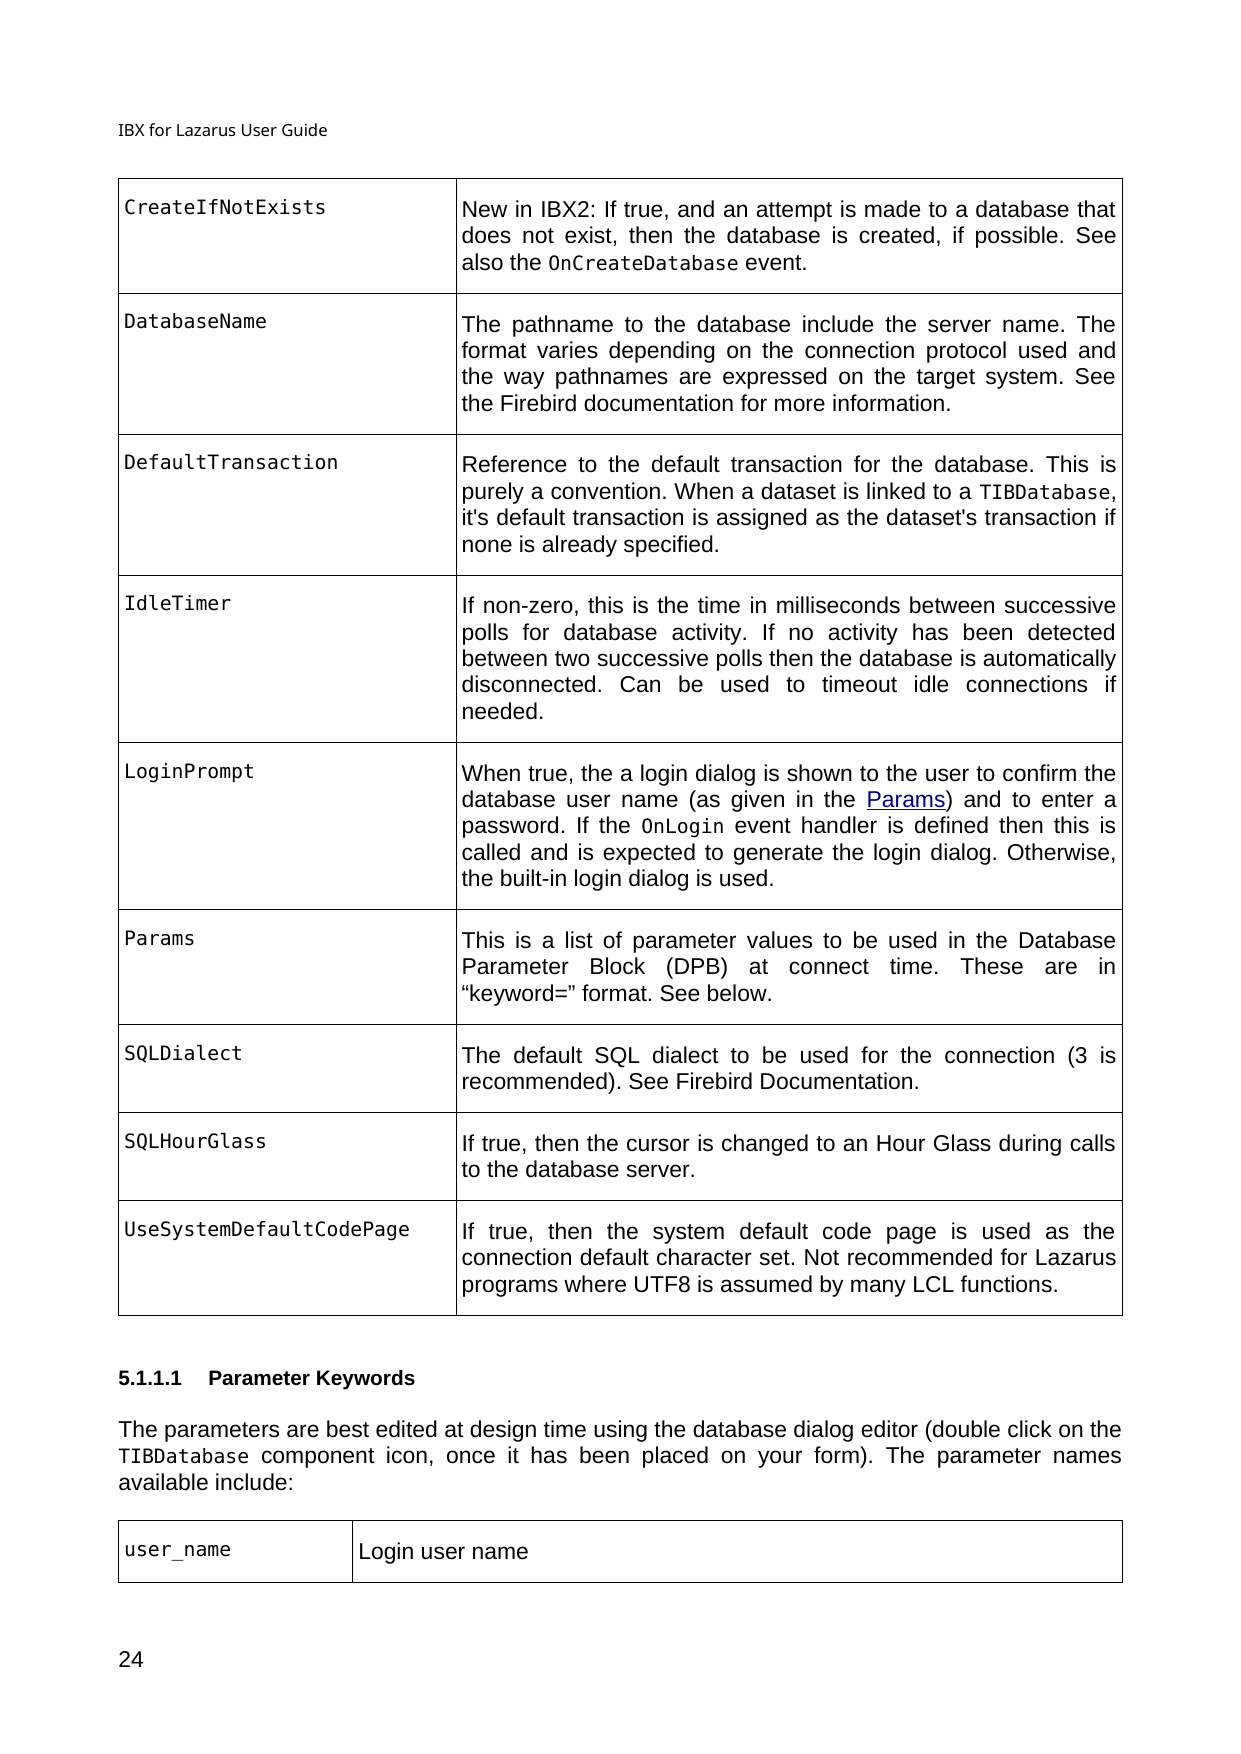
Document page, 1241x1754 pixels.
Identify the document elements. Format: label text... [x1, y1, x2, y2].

table_cell If true, then the system default code page is used as the connection default character set. Not recommended for Lazarus programs where UTF8 is assumed by many LCL functions. [457, 1201, 1122, 1315]
table_cell LoginPrompt [119, 743, 456, 909]
text The parameters are best edited at design time using the database dialog editor (double click on the TIBDatabase component icon, once it has been placed on your form). The parameter names available include: [118, 1416, 1122, 1495]
table_cell Reference to the default transaction for the database. This is purely a convention. When a dataset is linked to a TIBDatabase, it's default transaction is assigned as the dataset's transaction if none is already specified. [457, 435, 1122, 574]
table_header user_name [119, 1521, 352, 1582]
table_cell DatabaseName [119, 294, 456, 434]
subtitle Parameter Keywords [118, 1366, 1122, 1390]
table_cell The pathname to the database include the server name. The format varies depending on the connection protocol used and the way pathnames are expressed on the target system. See the Firebird documentation for more information. [457, 294, 1122, 434]
table_cell SQLDialect [119, 1025, 456, 1112]
table_cell SQLHourGlass [119, 1113, 456, 1200]
table_cell New in IBX2: If true, and an attempt is made to a database that does not exist, then the database is created, if possible. See also the OnCreateDatabase event. [457, 179, 1122, 293]
table_cell The default SQL dialect to be used for the connection (3 is recommended). See Firebird Documentation. [457, 1025, 1122, 1112]
table_header Login user name [353, 1521, 1122, 1582]
table_cell IdleTimer [119, 576, 456, 742]
table_cell Params [119, 910, 456, 1024]
table_cell CreateIfNotExists [119, 179, 456, 293]
table_cell UseSystemDefaultCodePage [119, 1201, 456, 1315]
table_cell If true, then the cursor is changed to an Hour Glass during calls to the database server. [457, 1113, 1122, 1200]
table_cell When true, the a login dialog is shown to the user to confirm the database user name (as given in the Params) and to enter a password. If the OnLogin event handler is defined then this is called and is expected to generate the login dialog. Otherwise, the built-in login dialog is used. [457, 743, 1122, 909]
table_cell This is a list of parameter values to be used in the Database Parameter Block (DPB) at connect time. These are in “keyword=” format. See below. [457, 910, 1122, 1024]
table_cell If non-zero, this is the time in milliseconds between successive polls for database activity. If no activity has been detected between two successive polls then the database is automatically disconnected. Can be used to timeout idle connections if needed. [457, 576, 1122, 742]
table_cell DefaultTransaction [119, 435, 456, 574]
